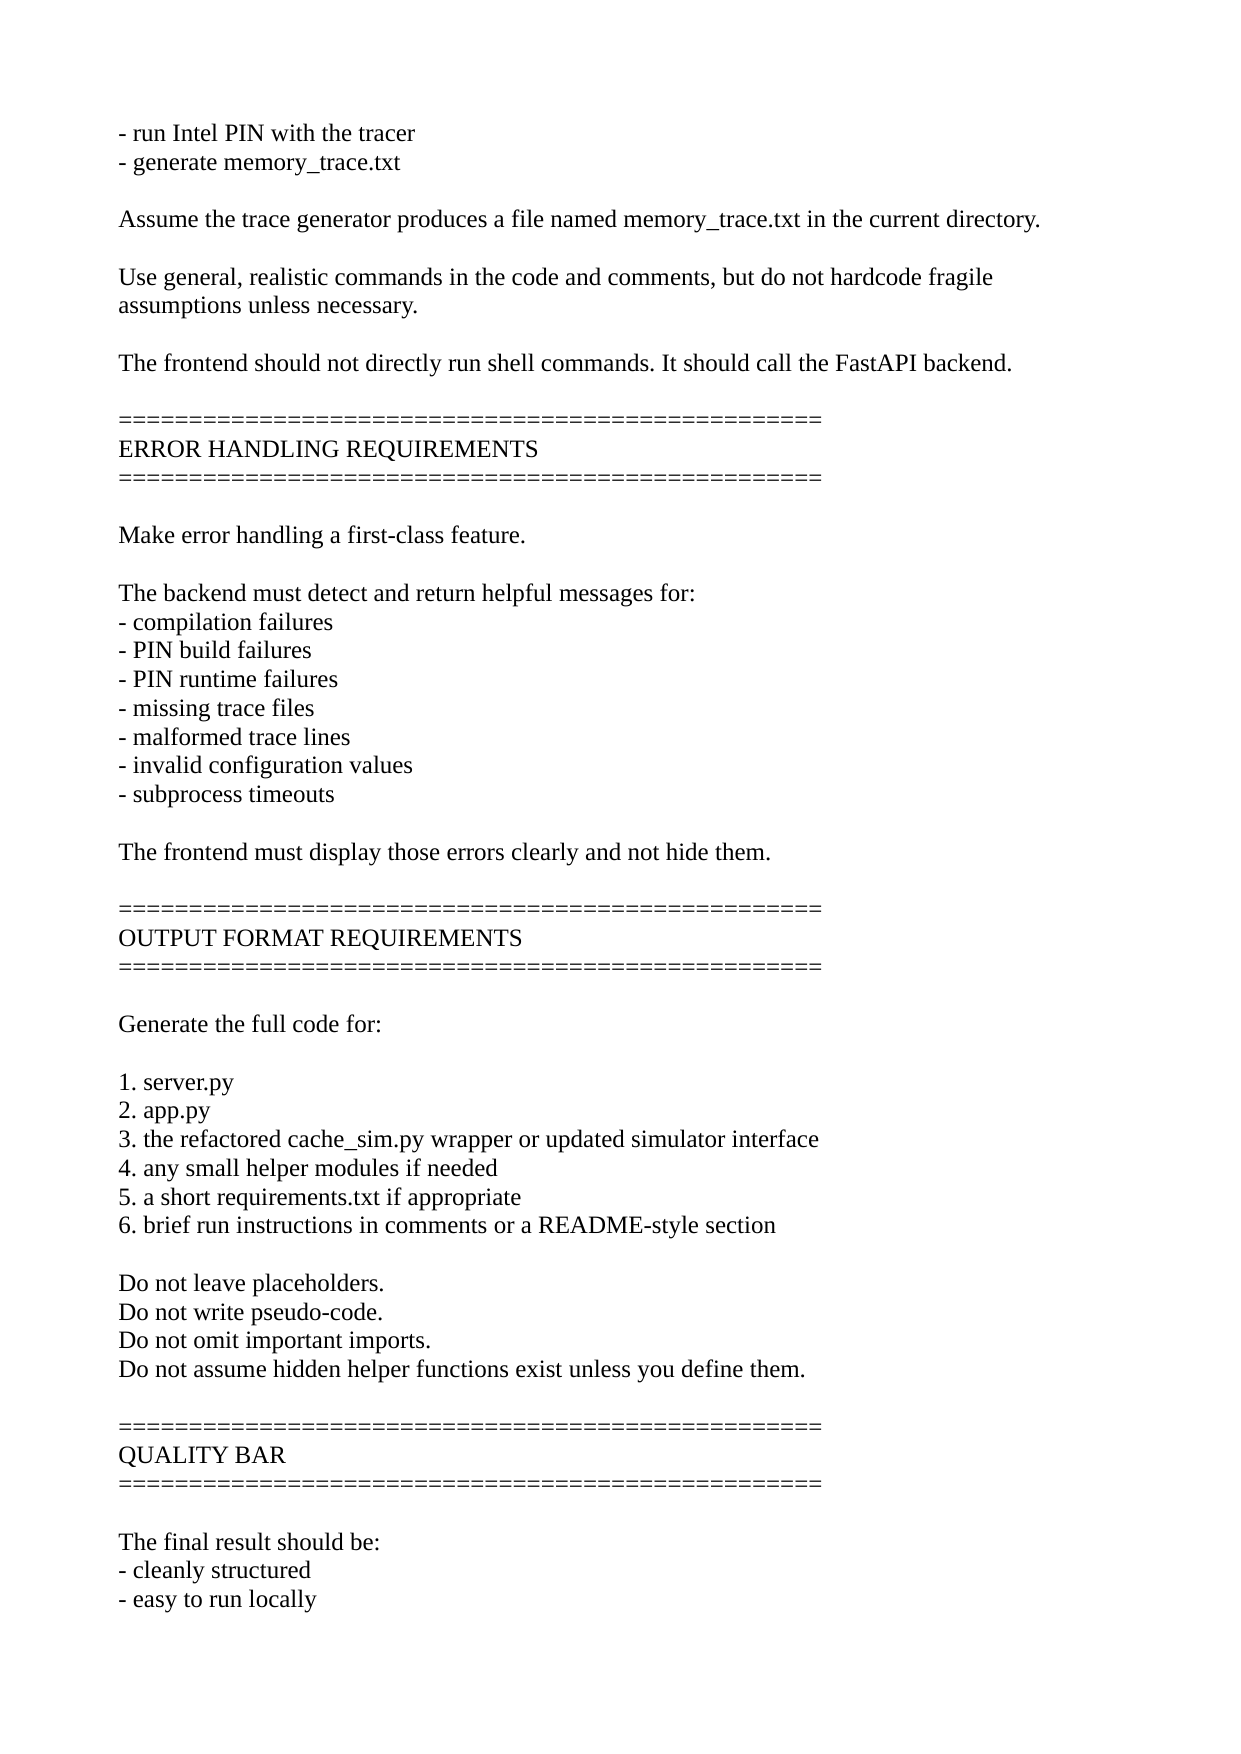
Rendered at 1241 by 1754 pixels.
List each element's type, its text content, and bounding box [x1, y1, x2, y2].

text 3. the refactored cache_sim.py wrapper or updated simulator interface [118, 1124, 1122, 1153]
text Do not assume hidden helper functions exist unless you define them. [118, 1354, 1122, 1383]
text Do not leave placeholders. [118, 1268, 1122, 1297]
text 5. a short requirements.txt if appropriate [118, 1182, 1122, 1211]
text 6. brief run instructions in comments or a README-style section [118, 1211, 1122, 1239]
text Do not write pseudo-code. [118, 1297, 1122, 1326]
text Make error handling a first-class feature. [118, 521, 1122, 549]
text - compilation failures [118, 607, 1122, 636]
text - missing trace files [118, 693, 1122, 722]
text - cleanly structured [118, 1556, 1122, 1584]
text Use general, realistic commands in the code and comments, but do not hardcode fragile assumptions unless necessary. [118, 262, 1122, 319]
text Do not omit important imports. [118, 1326, 1122, 1354]
text The frontend must display those errors clearly and not hide them. [118, 837, 1122, 866]
text - subprocess timeouts [118, 779, 1122, 808]
text 1. server.py [118, 1067, 1122, 1096]
text ================================================== [118, 952, 1122, 981]
text Generate the full code for: [118, 1009, 1122, 1038]
text - PIN runtime failures [118, 664, 1122, 693]
text - run Intel PIN with the tracer [118, 118, 1122, 147]
text OUTPUT FORMAT REQUIREMENTS [118, 923, 1122, 952]
text ================================================== [118, 406, 1122, 434]
text QUALITY BAR [118, 1441, 1122, 1469]
text Assume the trace generator produces a file named memory_trace.txt in the current directory. [118, 204, 1122, 233]
text - invalid configuration values [118, 751, 1122, 779]
text The frontend should not directly run shell commands. It should call the FastAPI backend. [118, 348, 1122, 377]
text - PIN build failures [118, 636, 1122, 664]
text - malformed trace lines [118, 722, 1122, 751]
text ================================================== [118, 894, 1122, 923]
text ================================================== [118, 1469, 1122, 1498]
text ================================================== [118, 463, 1122, 492]
text ================================================== [118, 1412, 1122, 1441]
text 2. app.py [118, 1096, 1122, 1124]
text The backend must detect and return helpful messages for: [118, 578, 1122, 607]
text - generate memory_trace.txt [118, 147, 1122, 176]
text - easy to run locally [118, 1584, 1122, 1613]
text 4. any small helper modules if needed [118, 1153, 1122, 1182]
text The final result should be: [118, 1527, 1122, 1556]
text ERROR HANDLING REQUIREMENTS [118, 434, 1122, 463]
